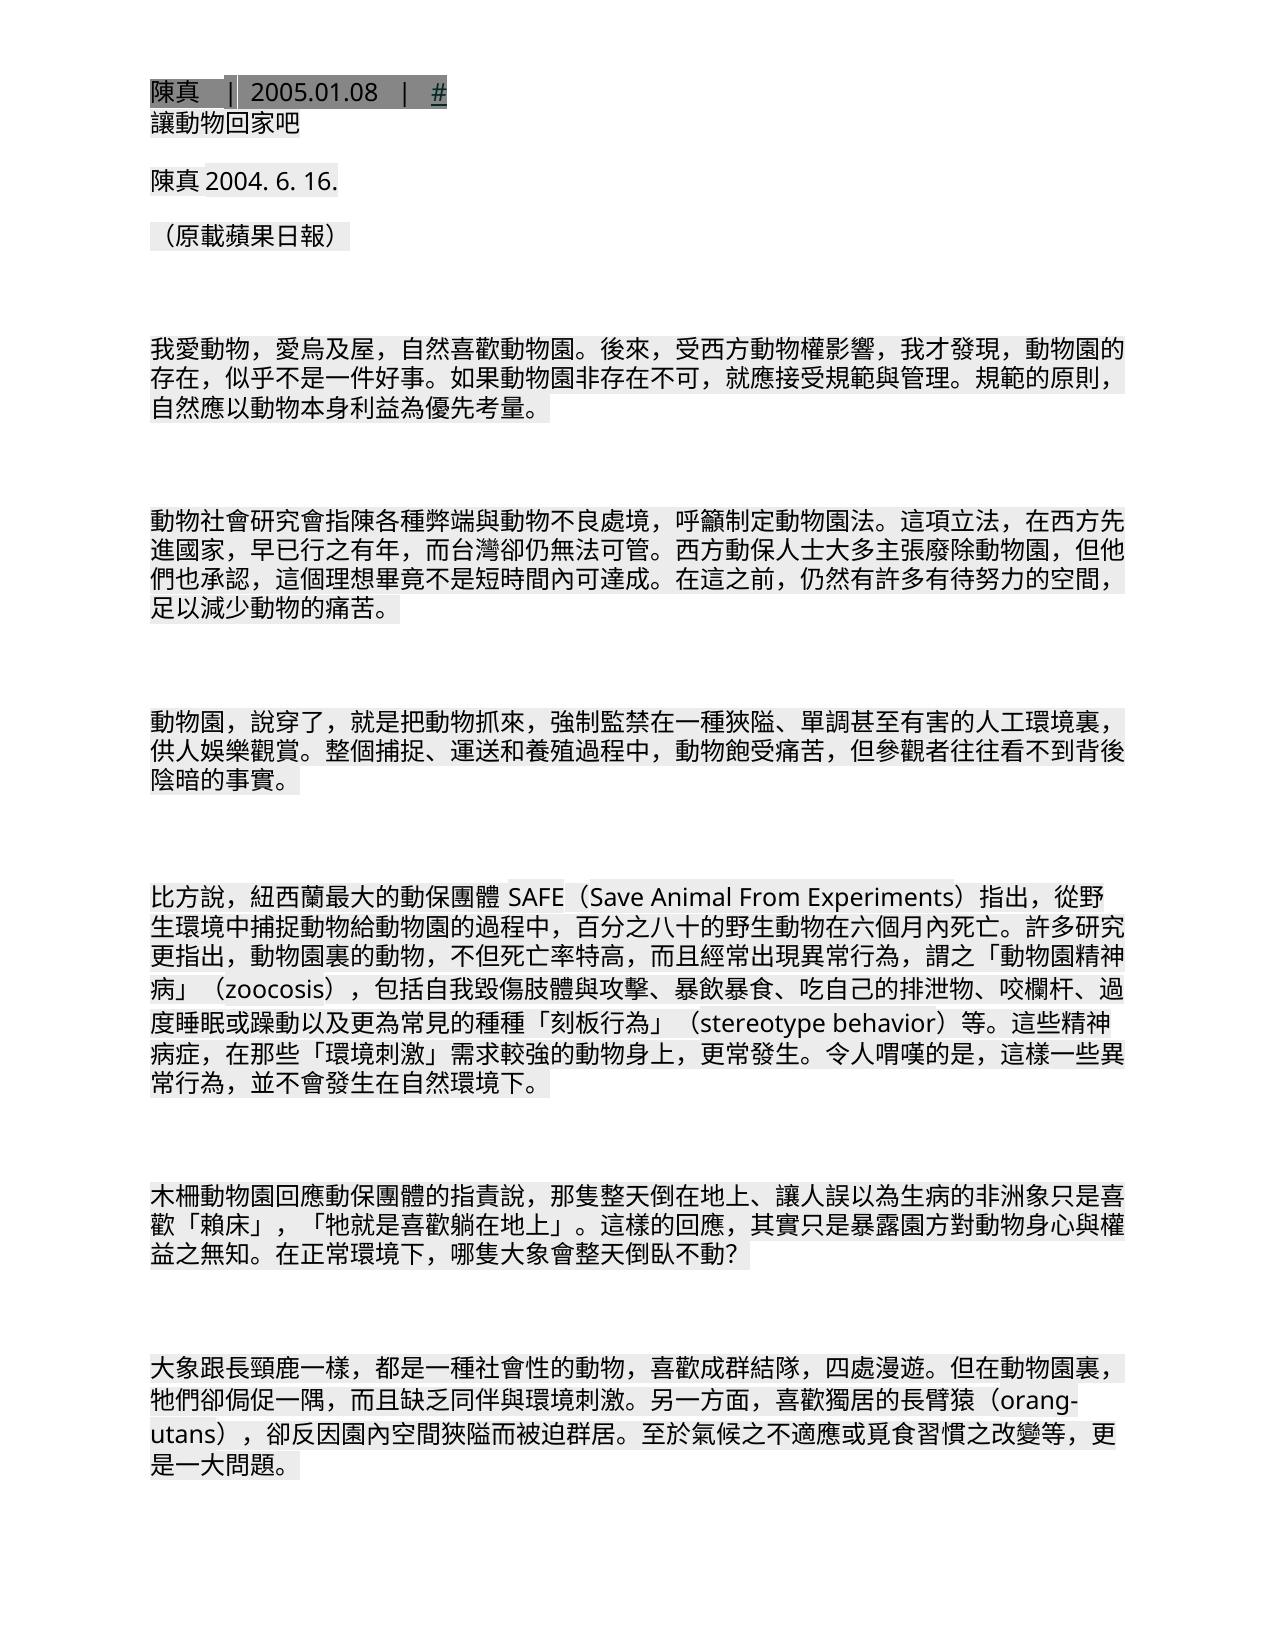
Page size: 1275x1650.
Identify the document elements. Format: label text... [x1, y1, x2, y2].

text 我愛動物，愛烏及屋，自然喜歡動物園。後來，受西方動物權影響，我才發現，動物園的存在，似乎不是一件好事。如果動物園非存在不可，就應接受規範與管理。規範的原則，自然應以動物本身利益為優先考量。 [150, 336, 1125, 423]
text 陳真2004. 6. 16. [150, 163, 1125, 197]
text 陳真 | 2005.01.08 | # [150, 75, 1125, 109]
text 大象跟長頸鹿一樣，都是一種社會性的動物，喜歡成群結隊，四處漫遊。但在動物園裏，牠們卻侷促一隅，而且缺乏同伴與環境刺激。另一方面，喜歡獨居的長臂猿（orang-utans），卻反因園內空間狹隘而被迫群居。至於氣候之不適應或覓食習慣之改變等，更是一大問題。 [150, 1354, 1125, 1480]
text 動物園，說穿了，就是把動物抓來，強制監禁在一種狹隘、單調甚至有害的人工環境裏，供人娛樂觀賞。整個捕捉、運送和養殖過程中，動物飽受痛苦，但參觀者往往看不到背後陰暗的事實。 [150, 708, 1125, 795]
text 讓動物回家吧 [150, 109, 1125, 138]
text （原載蘋果日報） [150, 222, 1125, 251]
text 動物社會研究會指陳各種弊端與動物不良處境，呼籲制定動物園法。這項立法，在西方先進國家，早已行之有年，而台灣卻仍無法可管。西方動保人士大多主張廢除動物園，但他們也承認，這個理想畢竟不是短時間內可達成。在這之前，仍然有許多有待努力的空間，足以減少動物的痛苦。 [150, 507, 1125, 624]
text 比方說，紐西蘭最大的動保團體 SAFE（Save Animal From Experiments）指出，從野生環境中捕捉動物給動物園的過程中，百分之八十的野生動物在六個月內死亡。許多研究更指出，動物園裏的動物，不但死亡率特高，而且經常出現異常行為，謂之「動物園精神病」（zoocosis），包括自我毀傷肢體與攻擊、暴飲暴食、吃自己的排泄物、咬欄杆、過度睡眠或躁動以及更為常見的種種「刻板行為」（stereotype behavior）等。這些精神病症，在那些「環境刺激」需求較強的動物身上，更常發生。令人喟嘆的是，這樣一些異常行為，並不會發生在自然環境下。 [150, 879, 1125, 1098]
text 木柵動物園回應動保團體的指責說，那隻整天倒在地上、讓人誤以為生病的非洲象只是喜歡「賴床」，「牠就是喜歡躺在地上」。這樣的回應，其實只是暴露園方對動物身心與權益之無知。在正常環境下，哪隻大象會整天倒臥不動？ [150, 1182, 1125, 1270]
